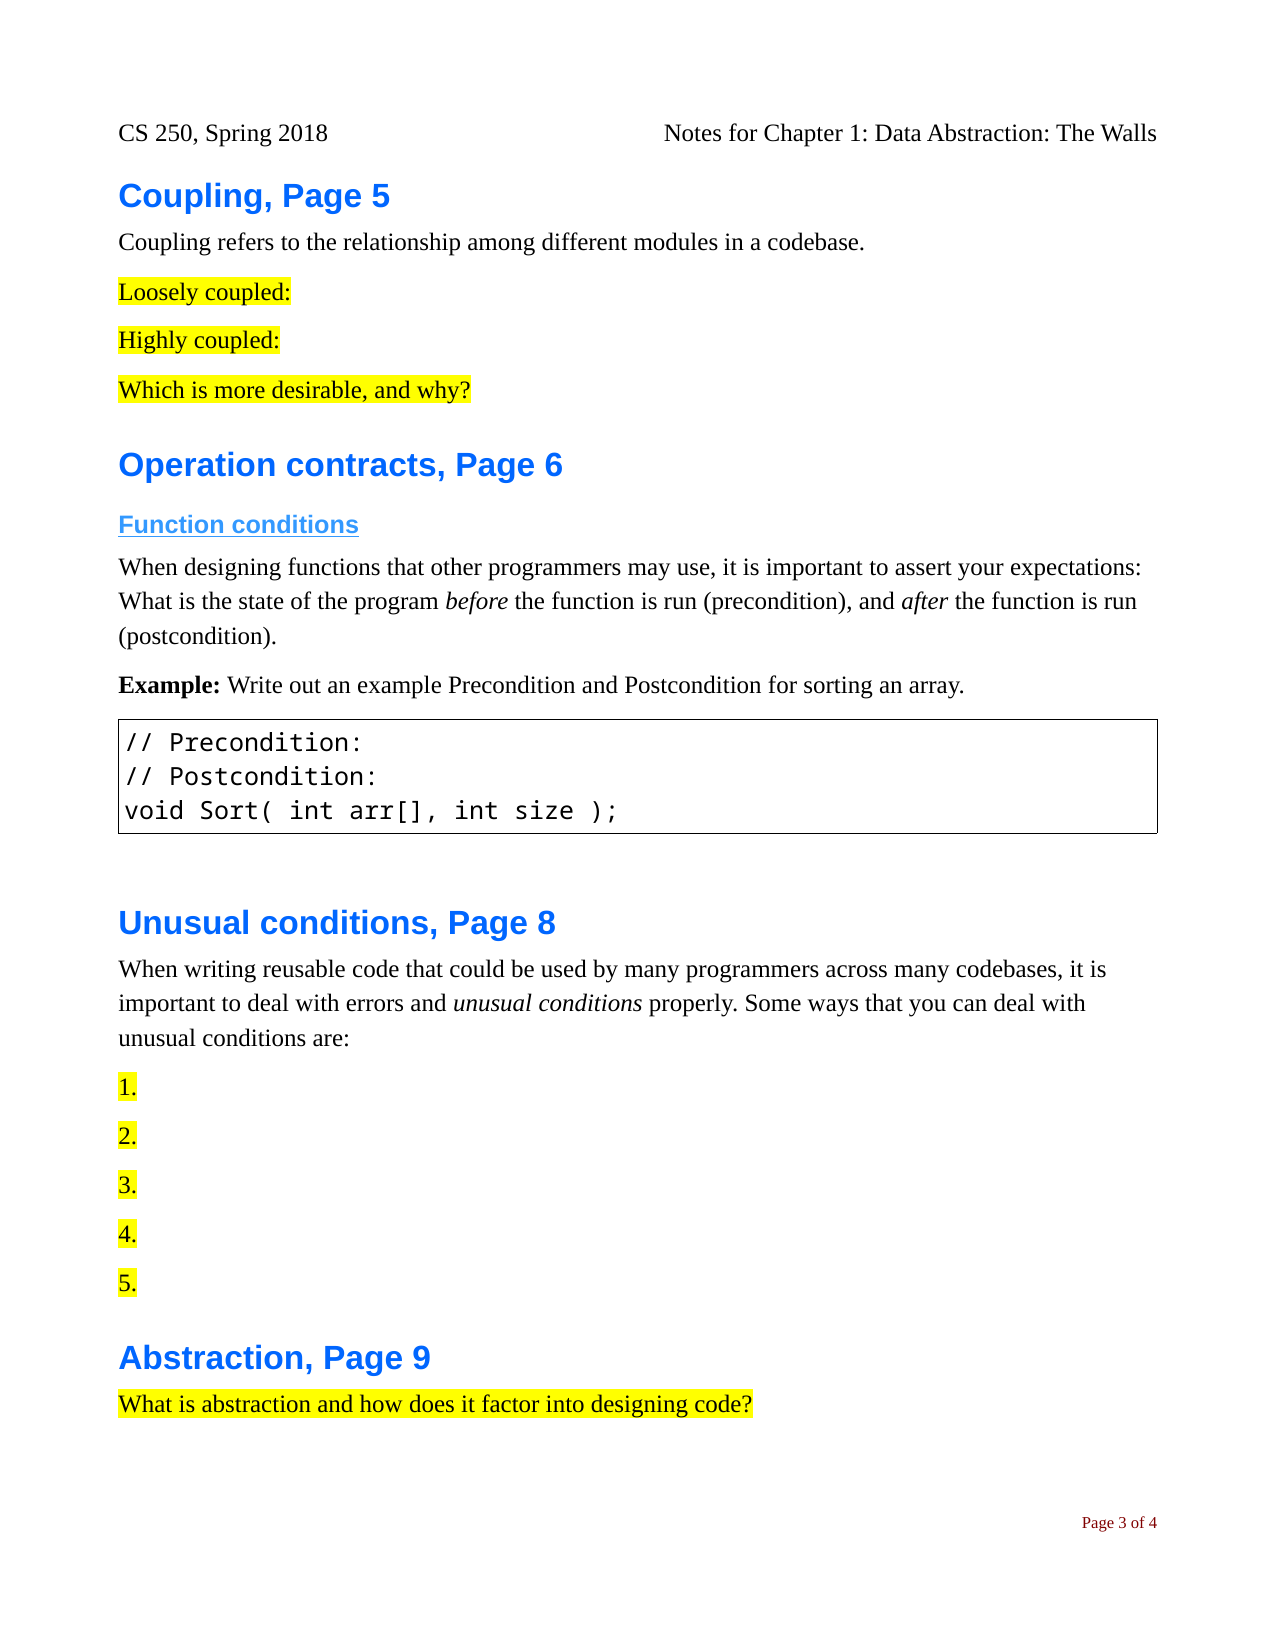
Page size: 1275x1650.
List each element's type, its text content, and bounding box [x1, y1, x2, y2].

text When writing reusable code that could be used by many programmers across many codebases, it is important to deal with errors and unusual conditions properly. Some ways that you can deal with unusual conditions are: [118, 954, 1157, 1051]
subtitle Unusual conditions, Page 8 [118, 903, 1157, 941]
text When designing functions that other programmers may use, it is important to assert your expectations: What is the state of the program before the function is run (precondition), and after the function is run (postcondition). [118, 552, 1157, 649]
text 4. [118, 1219, 1157, 1248]
subtitle Abstraction, Page 9 [118, 1338, 1157, 1377]
text Highly coupled: [118, 326, 1157, 354]
text 3. [118, 1170, 1157, 1199]
table_header // Precondition: // Postcondition: void Sort( int arr[], int size ); [119, 720, 1157, 833]
subtitle Coupling, Page 5 [118, 176, 1157, 215]
text What is abstraction and how does it factor into designing code? [118, 1389, 1157, 1418]
text Loosely coupled: [118, 277, 1157, 305]
text Coupling refers to the relationship among different modules in a codebase. [118, 227, 1157, 256]
subtitle Operation contracts, Page 6 [118, 444, 1157, 483]
text Which is more desirable, and why? [118, 375, 1157, 403]
text 5. [118, 1268, 1157, 1297]
text Example: Write out an example Precondition and Postcondition for sorting an array. [118, 670, 1157, 698]
text 1. [118, 1072, 1157, 1101]
subtitle Function conditions [118, 510, 1157, 539]
text 2. [118, 1121, 1157, 1149]
